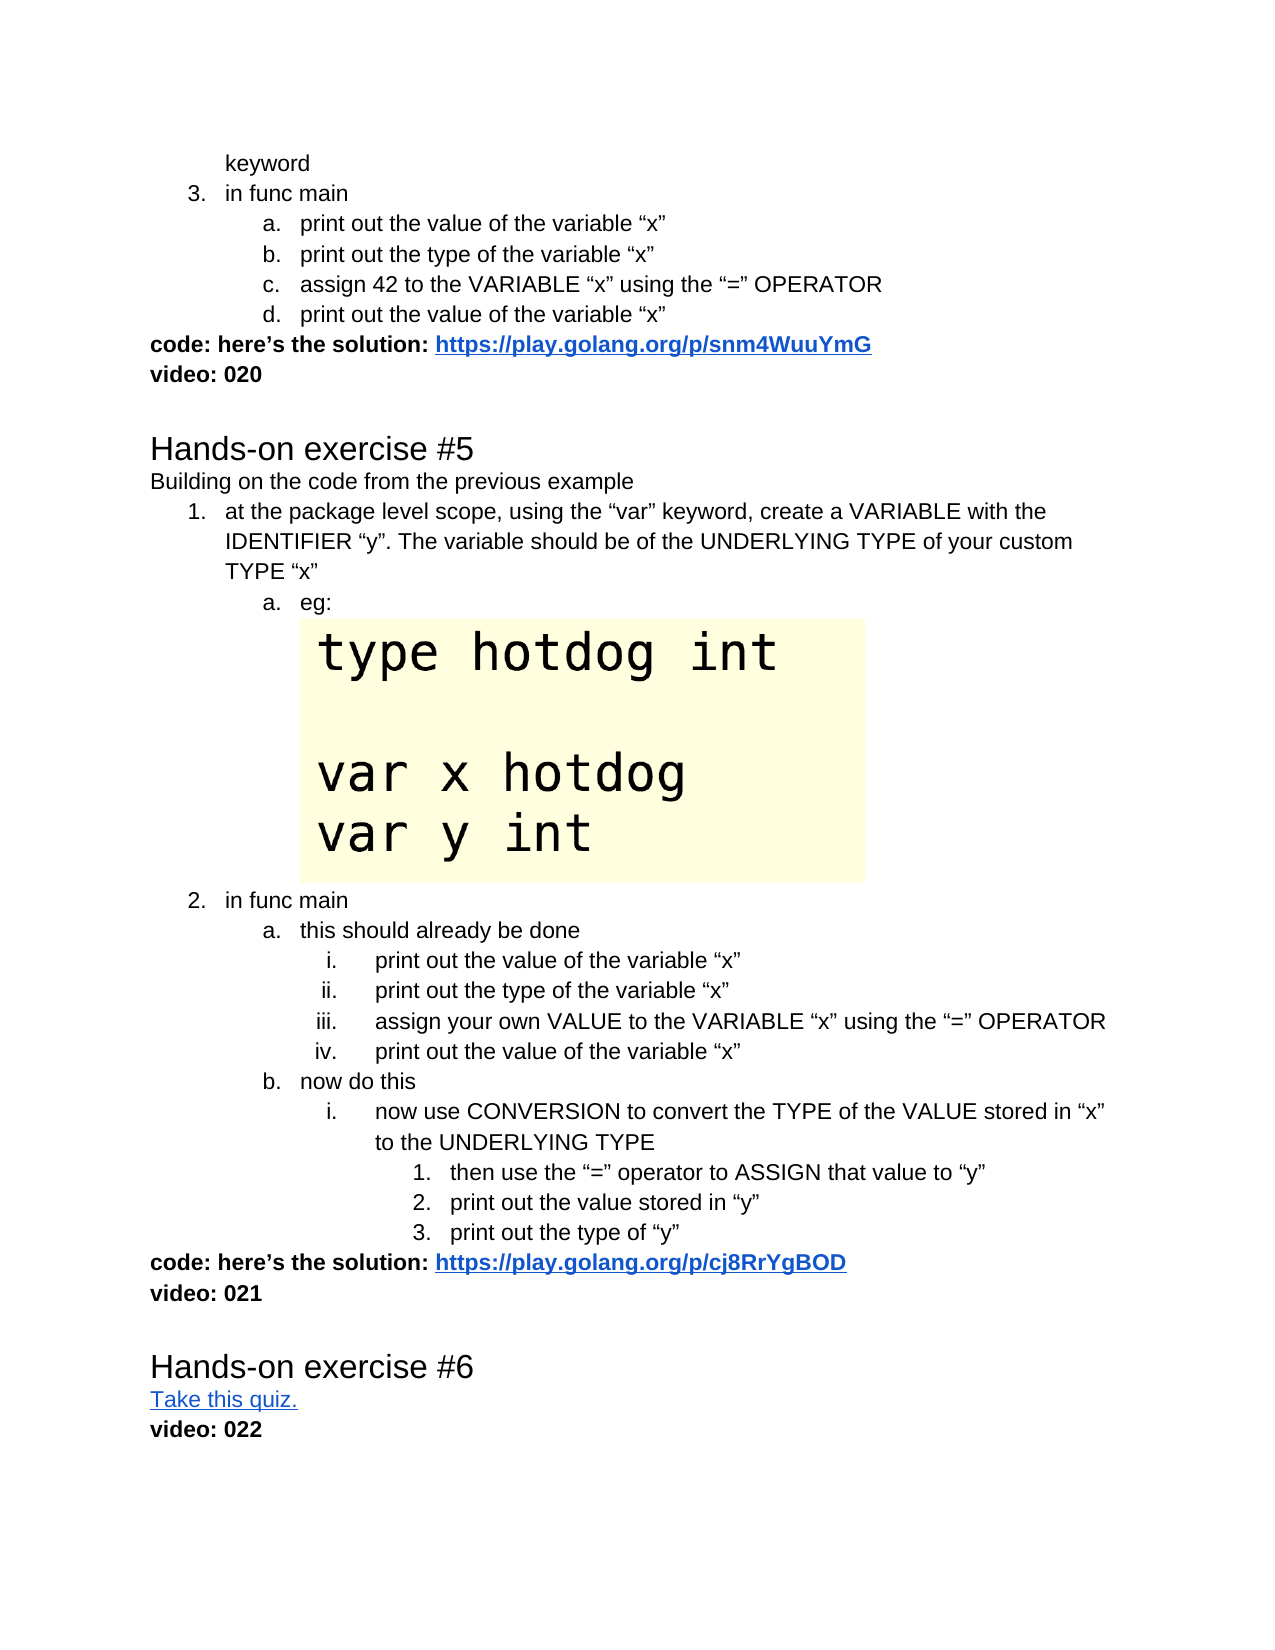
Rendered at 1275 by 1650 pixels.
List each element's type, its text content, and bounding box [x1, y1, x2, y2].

list now do this [262, 1068, 1125, 1094]
list keyword [187, 150, 1125, 176]
subtitle Hands-on exercise #5 [150, 429, 1125, 468]
list print out the value of the variable “x” [262, 210, 1125, 237]
text video: 021 [150, 1279, 1125, 1306]
text video: 022 [150, 1416, 1125, 1442]
text video: 020 [150, 361, 1125, 388]
text Take this quiz. [150, 1386, 1125, 1412]
list at the package level scope, using the “var” keyword, create a VARIABLE with the IDENTIFIER “y”. The variable should be of the UNDERLYING TYPE of your custom TYPE “x” [187, 498, 1125, 584]
list assign your own VALUE to the VARIABLE “x” using the “=” OPERATOR [337, 1008, 1125, 1034]
list print out the value of the variable “x” [337, 947, 1125, 974]
list print out the type of the variable “x” [262, 241, 1125, 267]
text code: here’s the solution: https://play.golang.org/p/cj8RrYgBOD [150, 1249, 1125, 1276]
subtitle Hands-on exercise #6 [150, 1347, 1125, 1386]
list assign 42 to the VARIABLE “x” using the “=” OPERATOR [262, 271, 1125, 297]
list eg: [262, 588, 1125, 615]
list in func main [187, 180, 1125, 207]
list then use the “=” operator to ASSIGN that value to “y” [412, 1159, 1125, 1185]
picture [300, 618, 865, 883]
list now use CONVERSION to convert the TYPE of the VALUE stored in “x” to the UNDERLYING TYPE [337, 1098, 1125, 1155]
list print out the type of “y” [412, 1219, 1125, 1246]
list print out the type of the variable “x” [337, 977, 1125, 1004]
list print out the value stored in “y” [412, 1189, 1125, 1215]
list print out the value of the variable “x” [337, 1038, 1125, 1064]
text Building on the code from the previous example [150, 468, 1125, 494]
list this should already be done [262, 917, 1125, 943]
text code: here’s the solution: https://play.golang.org/p/snm4WuuYmG [150, 331, 1125, 358]
list print out the value of the variable “x” [262, 301, 1125, 327]
list in func main [187, 887, 1125, 913]
